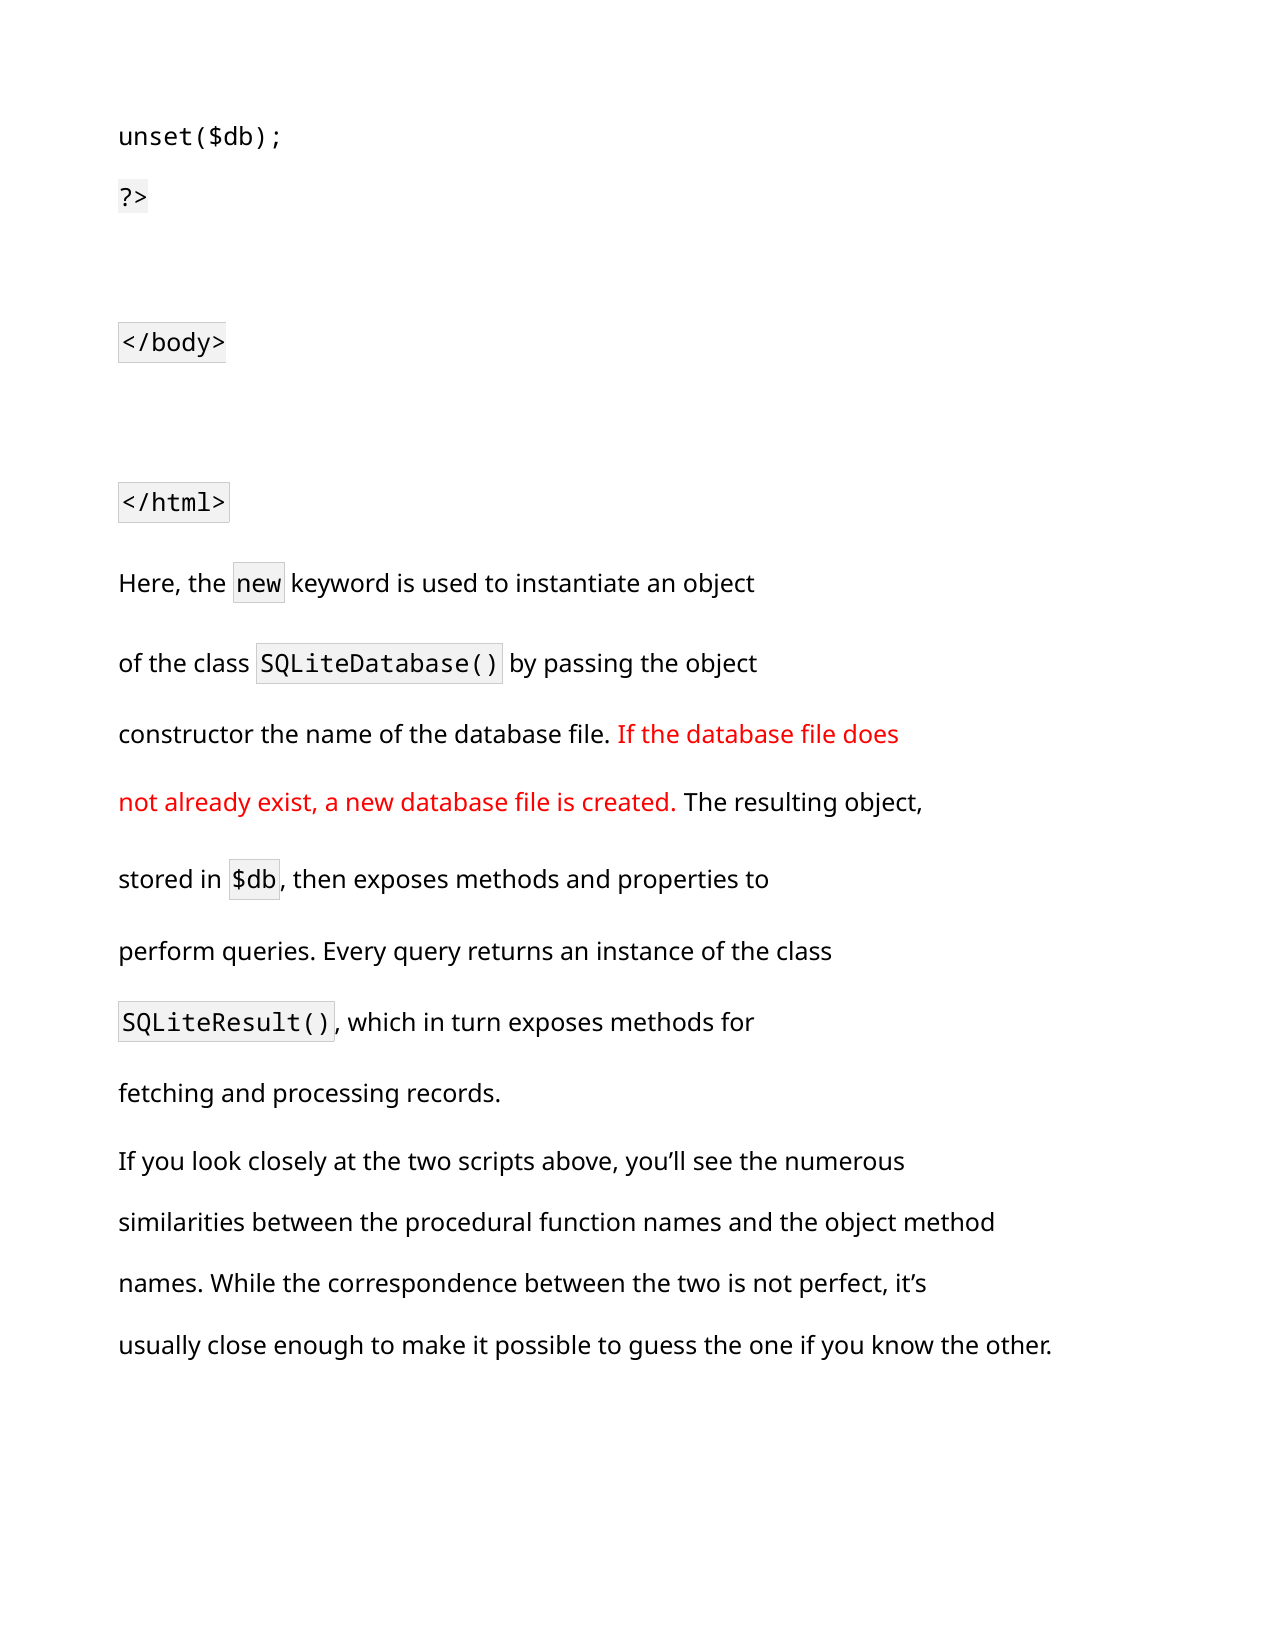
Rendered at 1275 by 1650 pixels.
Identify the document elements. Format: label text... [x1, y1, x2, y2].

text unset($db); [118, 118, 1157, 152]
text ?> </body> </html> [118, 179, 1157, 522]
text SQLiteResult(), which in turn exposes methods for fetching and processing records. [118, 1001, 1157, 1109]
text If you look closely at the two scripts above, you’ll see the numerous similarities between the procedural function names and the object method names. While the correspondence between the two is not perfect, it’s usually close enough to make it possible to guess the one if you know the other. [118, 1143, 1157, 1361]
text Here, the new keyword is used to instantiate an object of the class SQLiteDatabase() by passing the object constructor the name of the database file. If the database file does not already exist, a new database file is created. The resulting object, stored in $db, then exposes methods and properties to perform queries. Every query returns an instance of the class [118, 562, 1157, 967]
